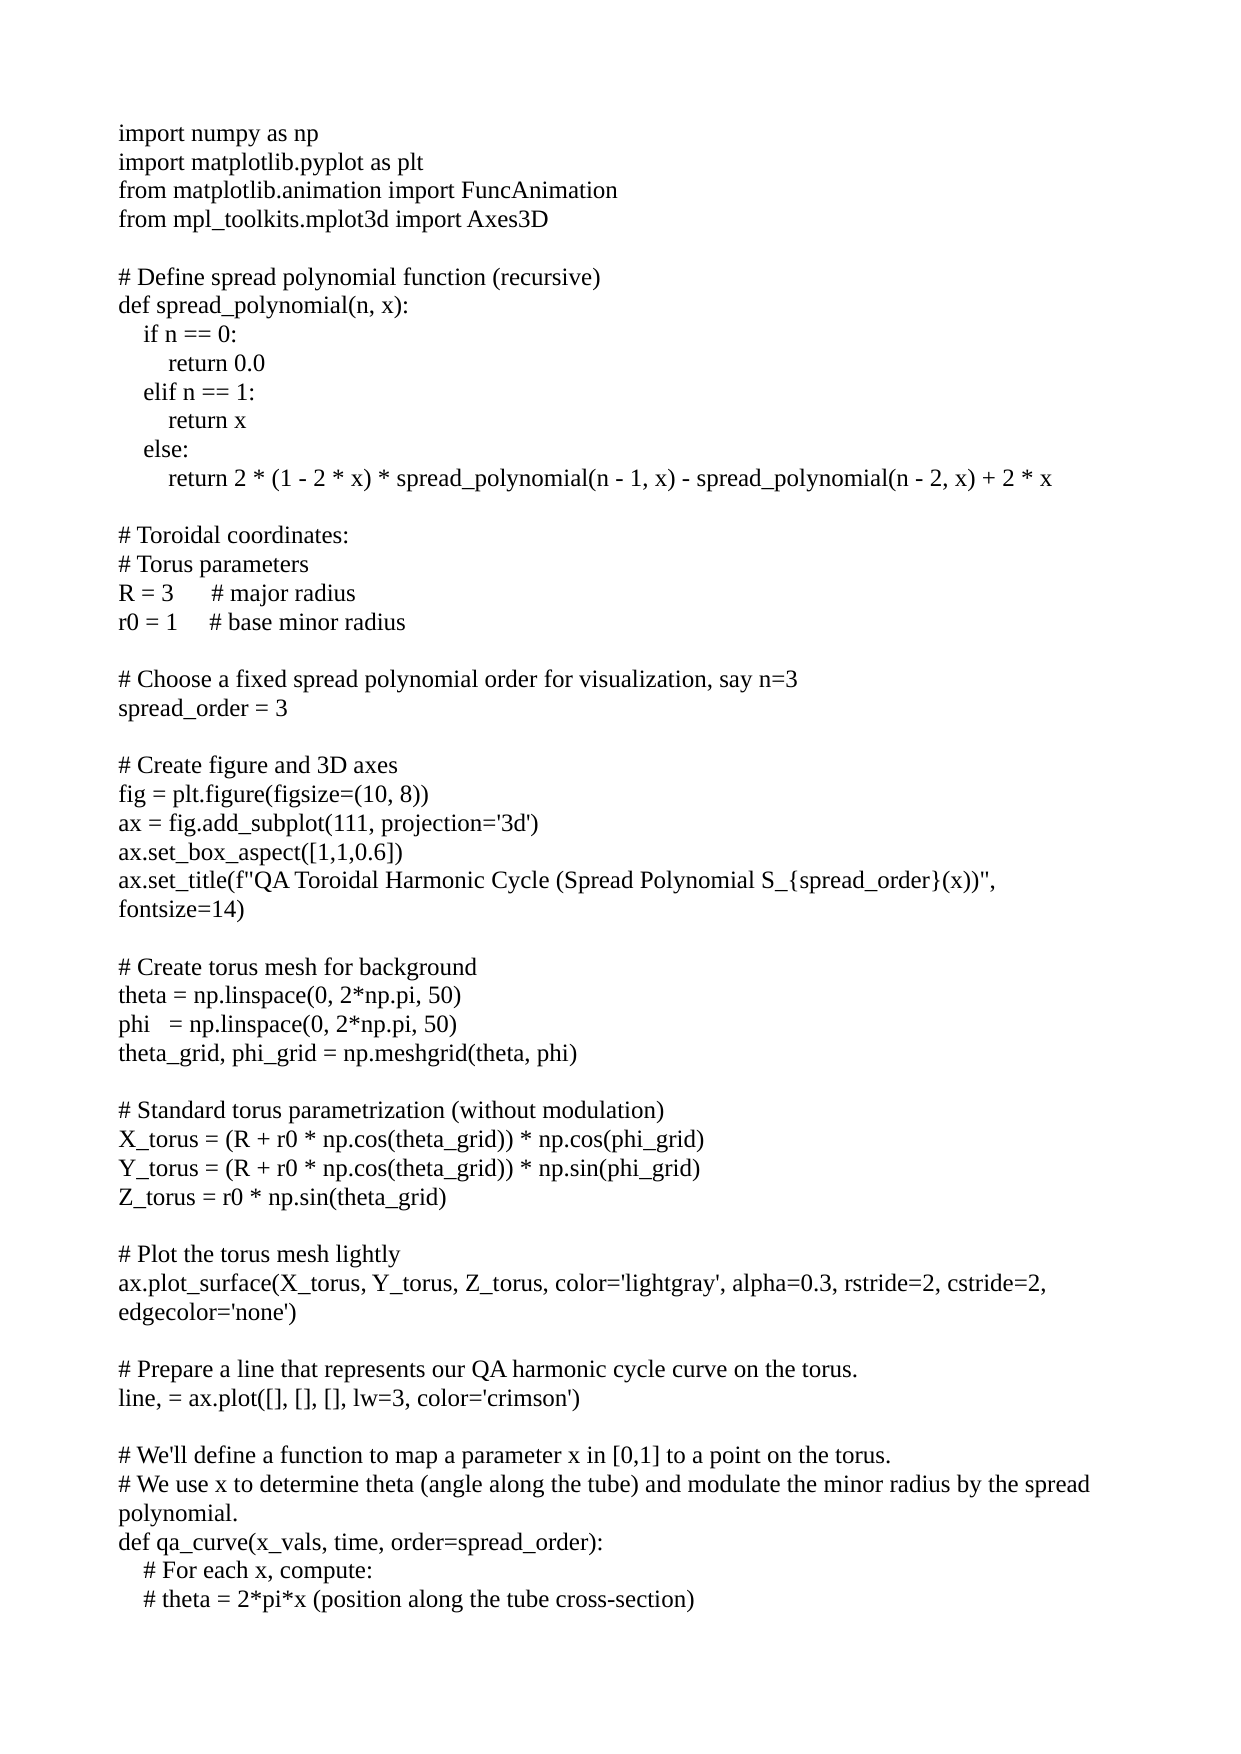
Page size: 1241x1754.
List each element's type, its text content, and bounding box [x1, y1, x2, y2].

text theta = np.linspace(0, 2*np.pi, 50) [118, 981, 1122, 1009]
text # For each x, compute: [118, 1556, 1122, 1584]
text r0 = 1 # base minor radius [118, 607, 1122, 636]
text # Create figure and 3D axes [118, 751, 1122, 779]
text # Torus parameters [118, 549, 1122, 578]
text # We use x to determine theta (angle along the tube) and modulate the minor radius by the spread polynomial. [118, 1469, 1122, 1527]
text # Define spread polynomial function (recursive) [118, 262, 1122, 291]
text return 0.0 [118, 348, 1122, 377]
text # Create torus mesh for background [118, 952, 1122, 981]
text X_torus = (R + r0 * np.cos(theta_grid)) * np.cos(phi_grid) [118, 1124, 1122, 1153]
text line, = ax.plot([], [], [], lw=3, color='crimson') [118, 1383, 1122, 1412]
text return x [118, 406, 1122, 434]
text # theta = 2*pi*x (position along the tube cross-section) [118, 1584, 1122, 1613]
text fig = plt.figure(figsize=(10, 8)) [118, 779, 1122, 808]
text phi = np.linspace(0, 2*np.pi, 50) [118, 1009, 1122, 1038]
text else: [118, 434, 1122, 463]
text # Standard torus parametrization (without modulation) [118, 1096, 1122, 1124]
text # We'll define a function to map a parameter x in [0,1] to a point on the torus. [118, 1441, 1122, 1469]
text def qa_curve(x_vals, time, order=spread_order): [118, 1527, 1122, 1556]
text from matplotlib.animation import FuncAnimation [118, 176, 1122, 204]
text Z_torus = r0 * np.sin(theta_grid) [118, 1182, 1122, 1211]
text # Plot the torus mesh lightly [118, 1239, 1122, 1268]
text if n == 0: [118, 319, 1122, 348]
text Y_torus = (R + r0 * np.cos(theta_grid)) * np.sin(phi_grid) [118, 1153, 1122, 1182]
text # Prepare a line that represents our QA harmonic cycle curve on the torus. [118, 1354, 1122, 1383]
text ax.set_title(f"QA Toroidal Harmonic Cycle (Spread Polynomial S_{spread_order}(x))", fontsize=14) [118, 866, 1122, 923]
text def spread_polynomial(n, x): [118, 291, 1122, 319]
text ax.plot_surface(X_torus, Y_torus, Z_torus, color='lightgray', alpha=0.3, rstride=2, cstride=2, edgecolor='none') [118, 1268, 1122, 1326]
text import numpy as np [118, 118, 1122, 147]
text ax = fig.add_subplot(111, projection='3d') [118, 808, 1122, 837]
text spread_order = 3 [118, 693, 1122, 722]
text import matplotlib.pyplot as plt [118, 147, 1122, 176]
text R = 3 # major radius [118, 578, 1122, 607]
text return 2 * (1 - 2 * x) * spread_polynomial(n - 1, x) - spread_polynomial(n - 2, x) + 2 * x [118, 463, 1122, 492]
text # Toroidal coordinates: [118, 521, 1122, 549]
text elif n == 1: [118, 377, 1122, 406]
text ax.set_box_aspect([1,1,0.6]) [118, 837, 1122, 866]
text theta_grid, phi_grid = np.meshgrid(theta, phi) [118, 1038, 1122, 1067]
text # Choose a fixed spread polynomial order for visualization, say n=3 [118, 664, 1122, 693]
text from mpl_toolkits.mplot3d import Axes3D [118, 204, 1122, 233]
